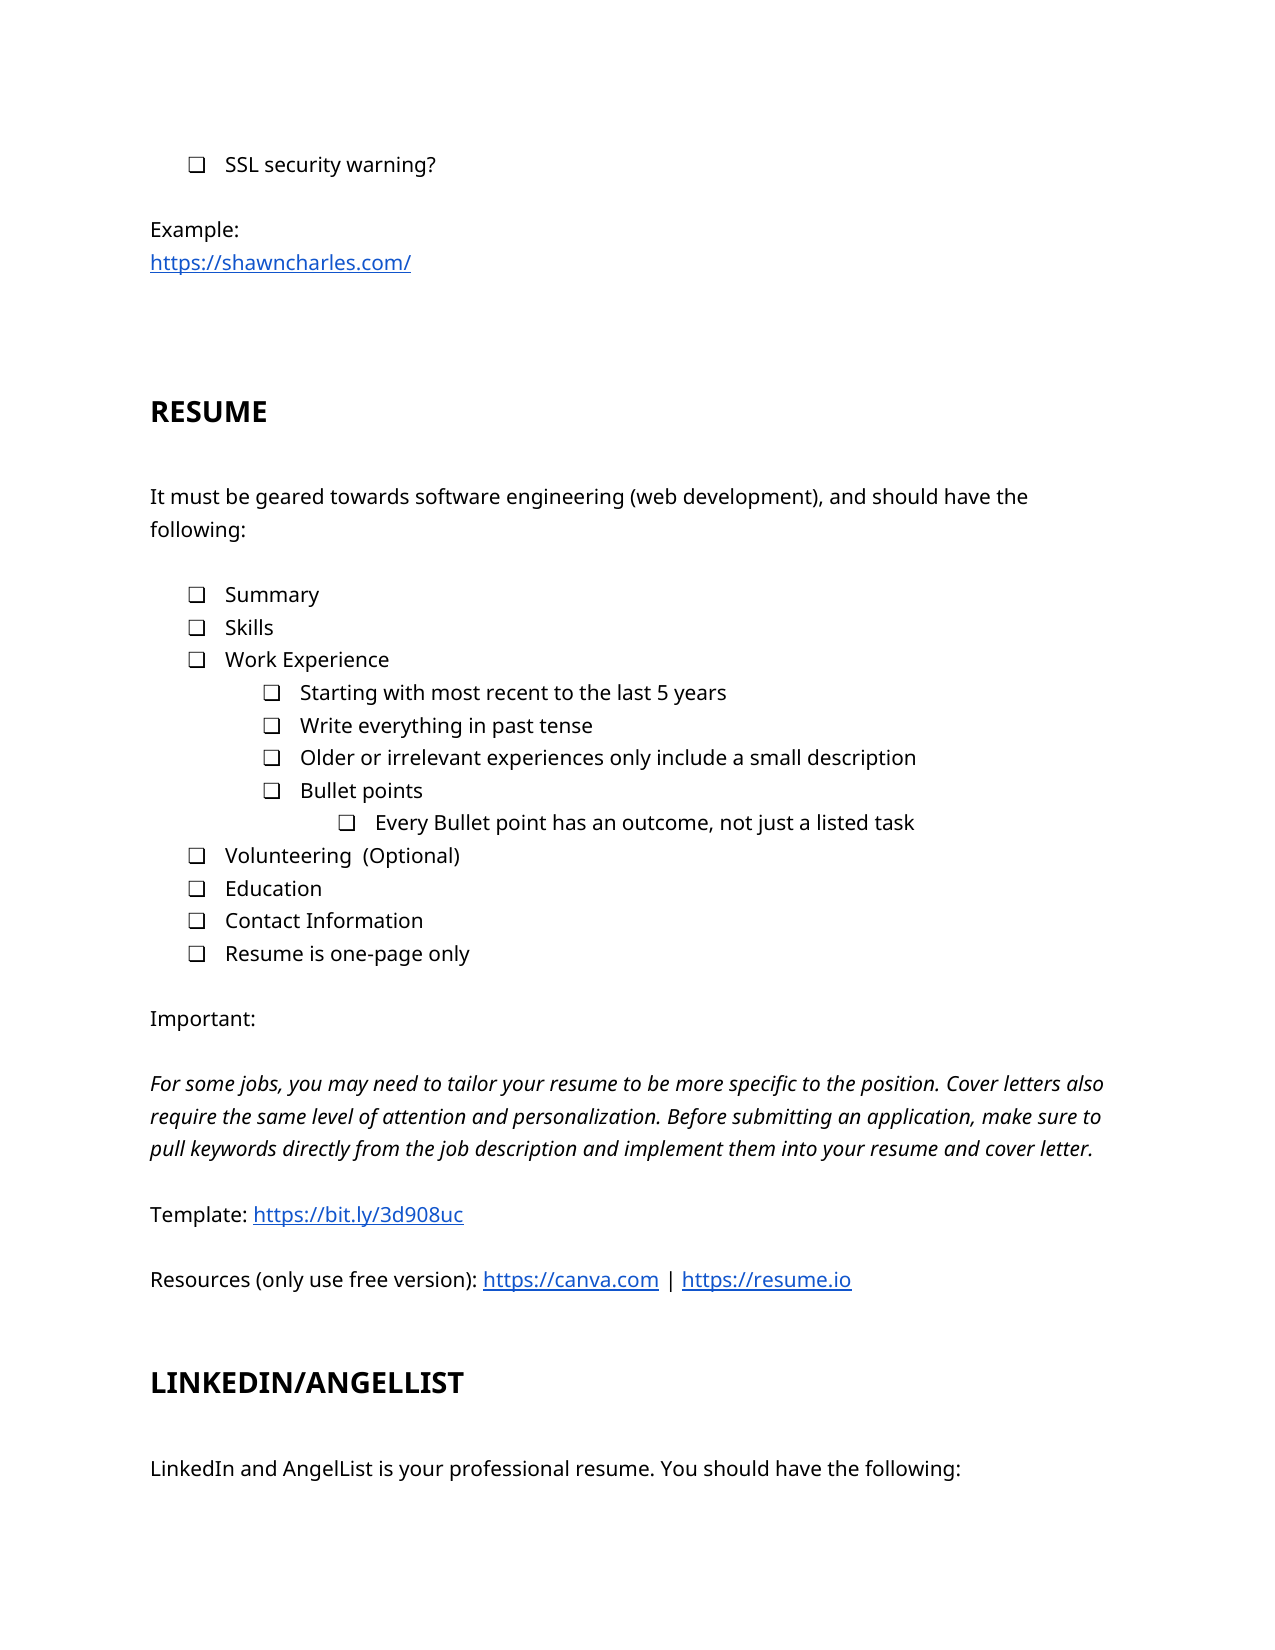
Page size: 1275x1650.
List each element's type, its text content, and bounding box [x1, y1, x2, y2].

text Template: https://bit.ly/3d908uc Resources (only use free version): https://canva.com | https://resume.io [150, 1200, 1125, 1293]
text Important: [150, 1004, 1125, 1033]
text LinkedIn and AngelList is your professional resume. You should have the following: [150, 1454, 1125, 1482]
list Write everything in past tense [262, 711, 1125, 739]
list Every Bullet point has an outcome, not just a listed task [337, 808, 1125, 837]
text RESUME [150, 391, 1125, 431]
list Contact Information [187, 906, 1125, 935]
list Resume is one-page only [187, 939, 1125, 967]
list Bullet points [262, 776, 1125, 804]
text For some jobs, you may need to tailor your resume to be more specific to the position. Cover letters also require the same level of attention and personalization. Before submitting an application, make sure to pull keywords directly from the job description and implement them into your resume and cover letter. [150, 1069, 1125, 1163]
text LINKEDIN/ANGELLIST [150, 1363, 1125, 1402]
list Work Experience [187, 646, 1125, 674]
list Skills [187, 613, 1125, 641]
list Starting with most recent to the last 5 years [262, 678, 1125, 707]
list SSL security warning? [187, 150, 1125, 178]
list Volunteering (Optional) [187, 841, 1125, 869]
text https://shawncharles.com/ [150, 248, 1125, 276]
list Summary [187, 580, 1125, 609]
text It must be geared towards software engineering (web development), and should have the following: [150, 482, 1125, 543]
text Example: [150, 215, 1125, 244]
list Older or irrelevant experiences only include a small description [262, 743, 1125, 772]
list Education [187, 874, 1125, 902]
